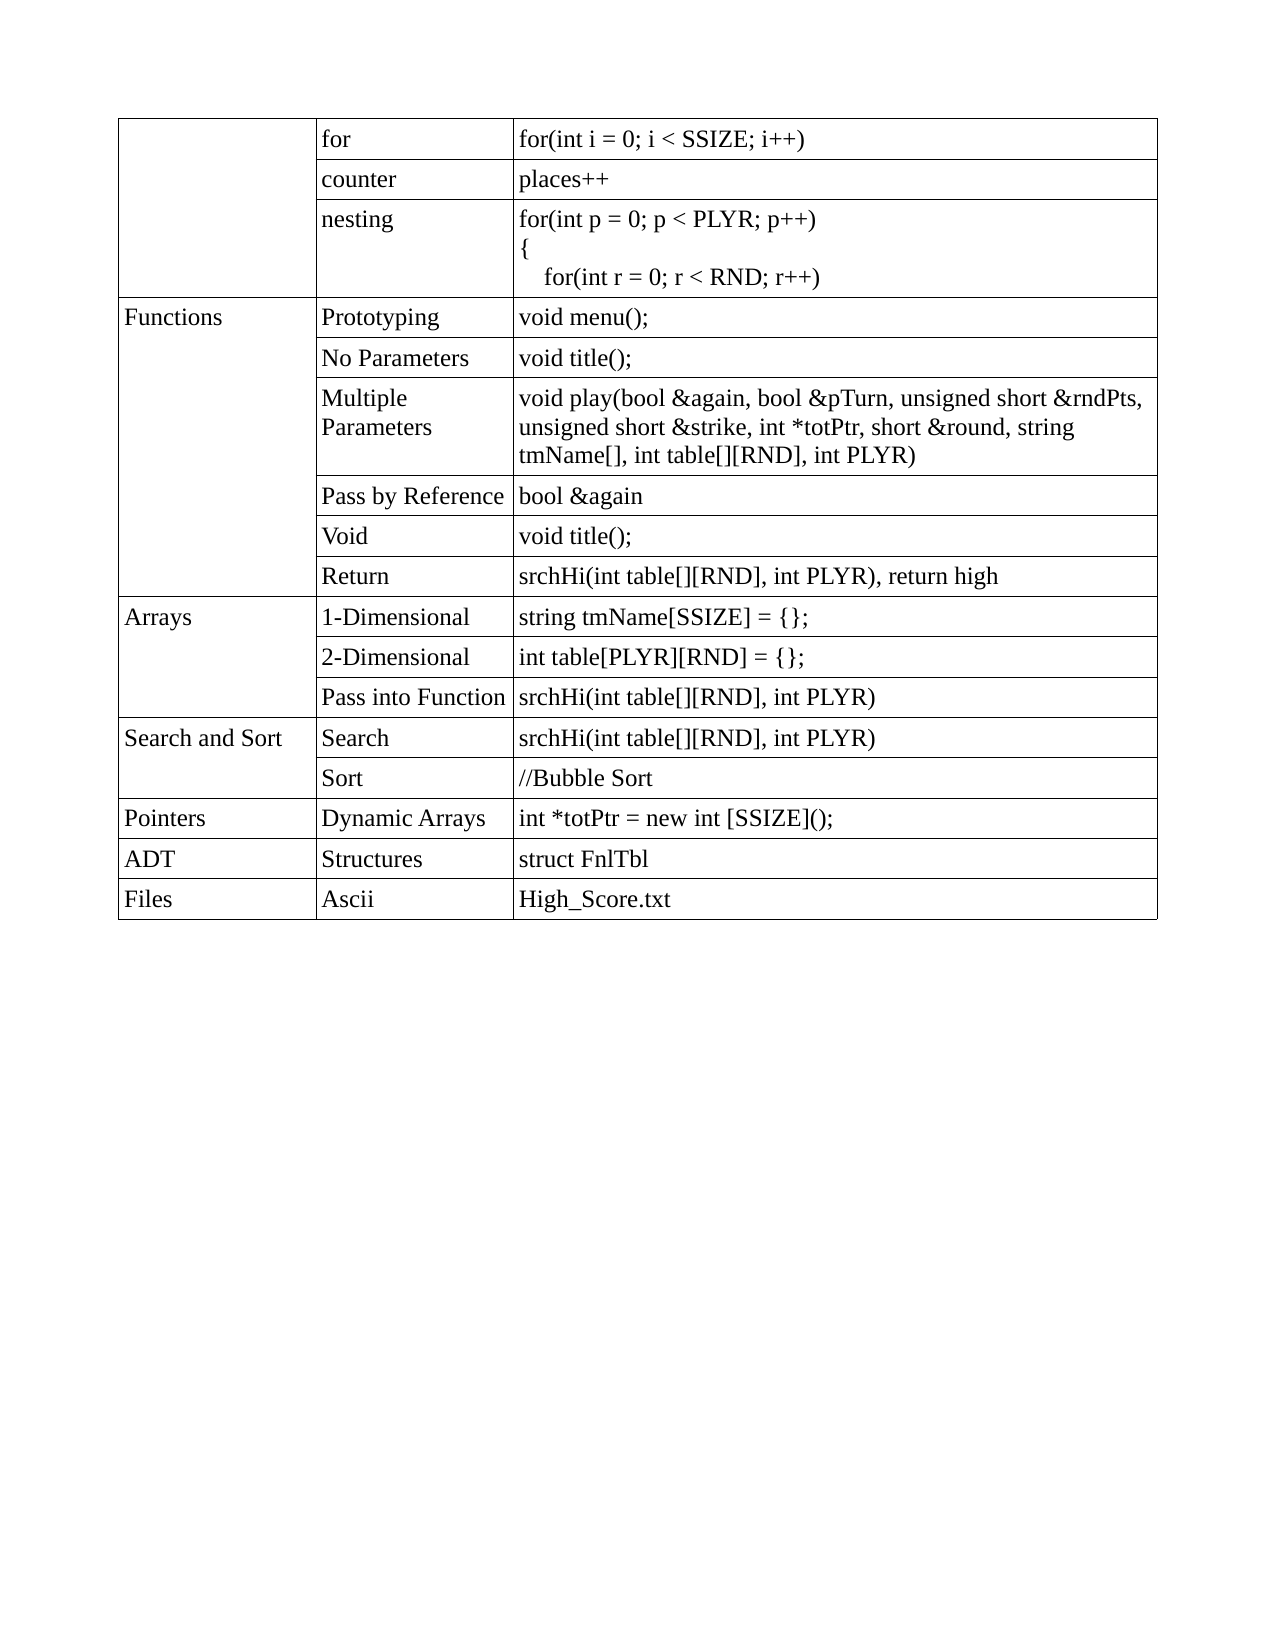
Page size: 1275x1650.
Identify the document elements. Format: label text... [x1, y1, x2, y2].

table_cell Pass into Function [317, 678, 513, 717]
table_cell void title(); [514, 516, 1157, 556]
table_cell Sort [317, 758, 513, 797]
table_cell nesting [317, 200, 513, 297]
table_cell places++ [514, 160, 1157, 199]
table_cell Pointers [119, 799, 316, 838]
table_cell Files [119, 879, 316, 918]
table_cell struct FnlTbl [514, 839, 1157, 878]
table_cell Structures [317, 839, 513, 878]
table_cell void menu(); [514, 298, 1157, 337]
table_cell Return [317, 557, 513, 596]
table_cell Ascii [317, 879, 513, 918]
table_cell int table[PLYR][RND] = {}; [514, 637, 1157, 677]
table_cell bool &again [514, 476, 1157, 515]
table_cell for(int i = 0; i < SSIZE; i++) [514, 119, 1157, 158]
table_cell Prototyping [317, 298, 513, 337]
table_cell void play(bool &again, bool &pTurn, unsigned short &rndPts, unsigned short &strike, int *totPtr, short &round, string tmName[], int table[][RND], int PLYR) [514, 378, 1157, 475]
table_cell [119, 119, 316, 297]
table_cell Dynamic Arrays [317, 799, 513, 838]
table_cell srchHi(int table[][RND], int PLYR) [514, 678, 1157, 717]
table_cell 2-Dimensional [317, 637, 513, 677]
table_cell 1-Dimensional [317, 597, 513, 636]
table_cell Arrays [119, 597, 316, 717]
table_cell string tmName[SSIZE] = {}; [514, 597, 1157, 636]
table_cell for [317, 119, 513, 158]
table_cell Void [317, 516, 513, 556]
table_cell Search and Sort [119, 718, 316, 797]
table_cell Pass by Reference [317, 476, 513, 515]
table_cell ADT [119, 839, 316, 878]
table_cell srchHi(int table[][RND], int PLYR) [514, 718, 1157, 757]
table_cell Search [317, 718, 513, 757]
table_cell //Bubble Sort [514, 758, 1157, 797]
table_cell counter [317, 160, 513, 199]
table_cell No Parameters [317, 338, 513, 377]
table_cell srchHi(int table[][RND], int PLYR), return high [514, 557, 1157, 596]
table_cell Multiple Parameters [317, 378, 513, 475]
table_cell High_Score.txt [514, 879, 1157, 918]
table_cell void title(); [514, 338, 1157, 377]
table_cell Functions [119, 298, 316, 596]
table_cell int *totPtr = new int [SSIZE](); [514, 799, 1157, 838]
table_cell for(int p = 0; p < PLYR; p++) { for(int r = 0; r < RND; r++) [514, 200, 1157, 297]
